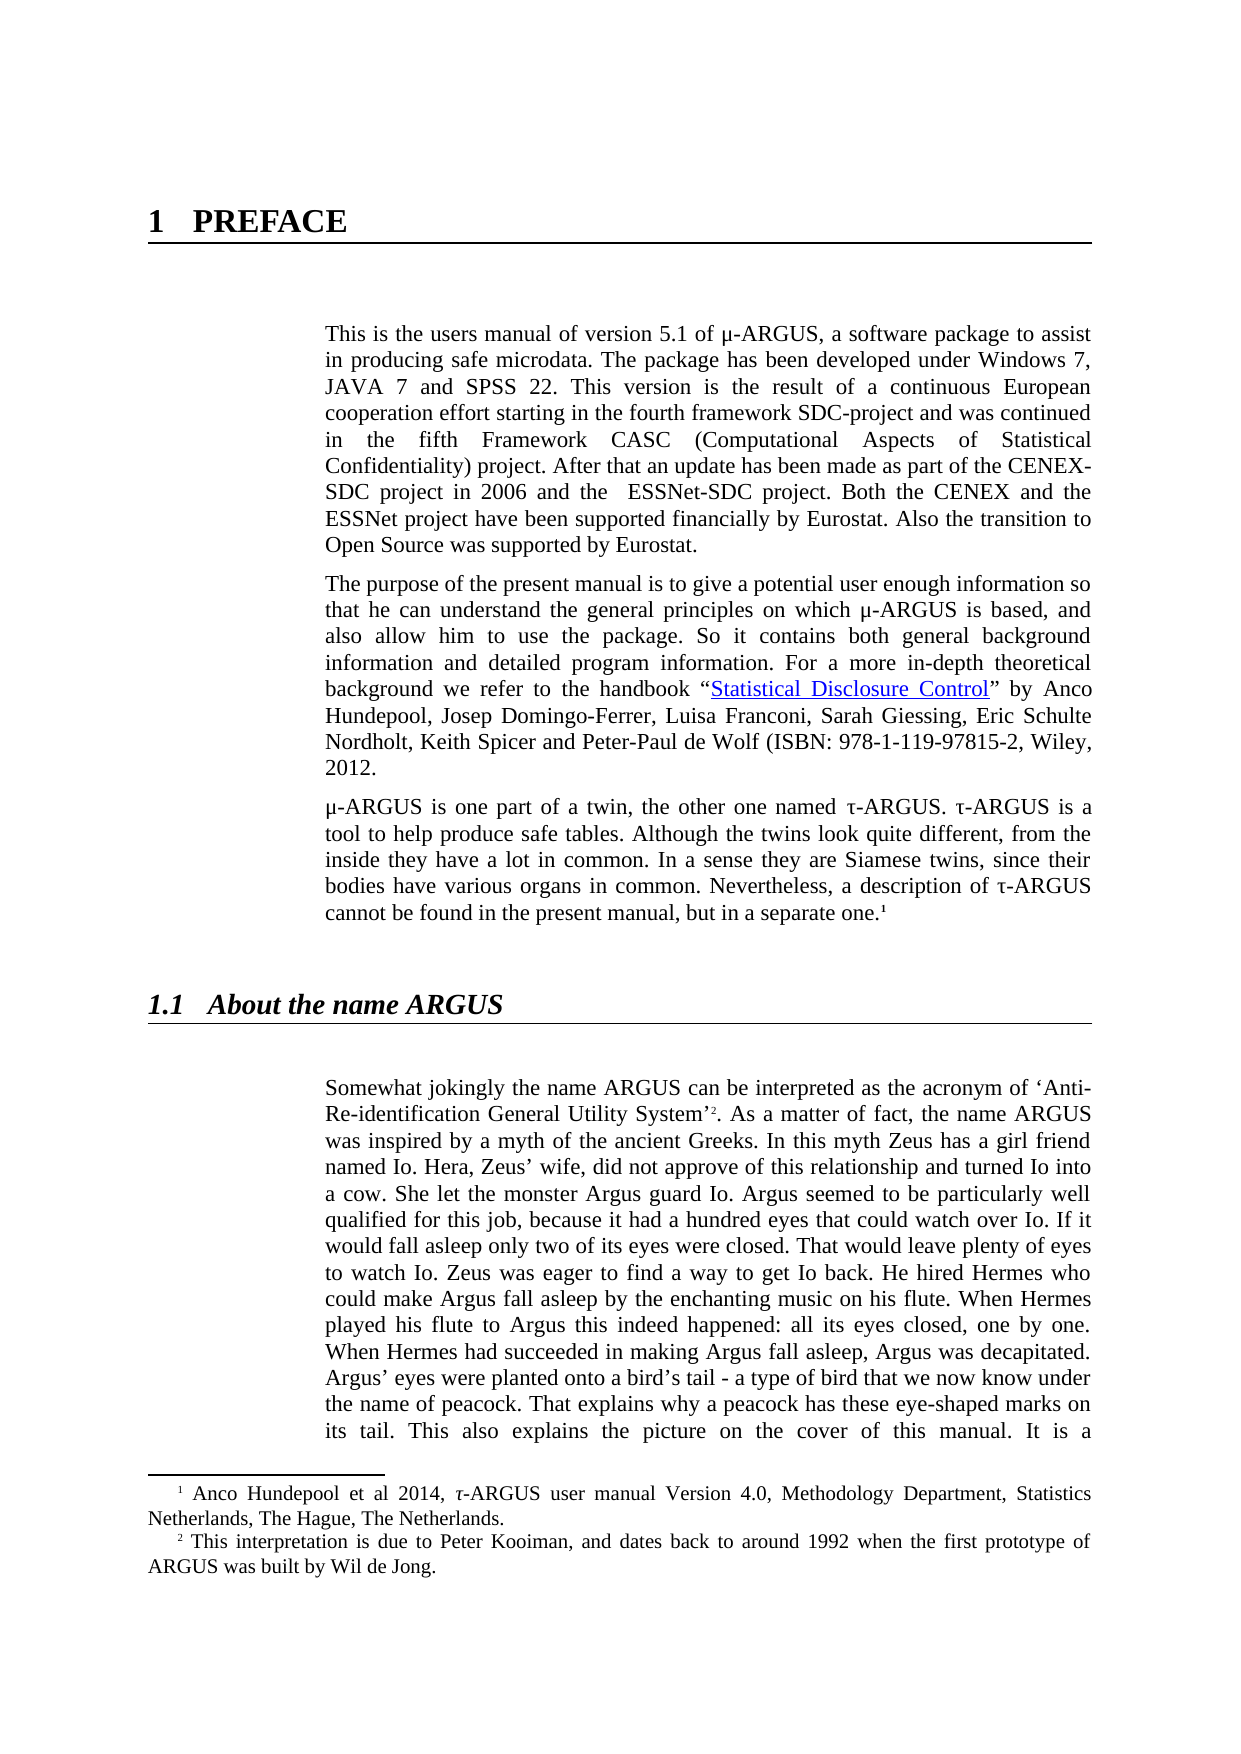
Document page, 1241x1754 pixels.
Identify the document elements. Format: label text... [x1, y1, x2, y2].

text This interpretation is due to Peter Kooiman, and dates back to around 1992 when the first prototype of ARGUS was built by Wil de Jong. [148, 1529, 1092, 1578]
text Somewhat jokingly the name ARGUS can be interpreted as the acronym of ‘Anti-Re-identification General Utility System’. As a matter of fact, the name ARGUS was inspired by a myth of the ancient Greeks. In this myth Zeus has a girl friend named Io. Hera, Zeus’ wife, did not approve of this relationship and turned Io into a cow. She let the monster Argus guard Io. Argus seemed to be particularly well qualified for this job, because it had a hundred eyes that could watch over Io. If it would fall asleep only two of its eyes were closed. That would leave plenty of eyes to watch Io. Zeus was eager to find a way to get Io back. He hired Hermes who could make Argus fall asleep by the enchanting music on his flute. When Hermes played his flute to Argus this indeed happened: all its eyes closed, one by one. When Hermes had succeeded in making Argus fall asleep, Argus was decapitated. Argus’ eyes were planted onto a bird’s tail - a type of bird that we now know under the name of peacock. That explains why a peacock has these eye-shaped marks on its tail. This also explains the picture on the cover of this manual. It is a [325, 1074, 1092, 1443]
subtitle Preface [148, 201, 1092, 242]
text This is the users manual of version 5.1 of μ-ARGUS, a software package to assist in producing safe microdata. The package has been developed under Windows 7, JAVA 7 and SPSS 22. This version is the result of a continuous European cooperation effort starting in the fourth framework SDC-project and was continued in the fifth Framework CASC (Computational Aspects of Statistical Confidentiality) project. After that an update has been made as part of the CENEX-SDC project in 2006 and the ESSNet-SDC project. Both the CENEX and the ESSNet project have been supported financially by Eurostat. Also the transition to Open Source was supported by Eurostat. [325, 320, 1092, 557]
text Anco Hundepool et al 2014, τ-ARGUS user manual Version 4.0, Methodology Department, Statistics Netherlands, The Hague, The Netherlands. [148, 1481, 1092, 1529]
text μ-ARGUS is one part of a twin, the other one named τ-ARGUS. τ-ARGUS is a tool to help produce safe tables. Although the twins look quite different, from the inside they have a lot in common. In a sense they are Siamese twins, since their bodies have various organs in common. Nevertheless, a description of τ-ARGUS cannot be found in the present manual, but in a separate one. [325, 793, 1092, 925]
subtitle About the name ARGUS [148, 987, 1092, 1023]
text The purpose of the present manual is to give a potential user enough information so that he can understand the general principles on which μ-ARGUS is based, and also allow him to use the package. So it contains both general background information and detailed program information. For a more in-depth theoretical background we refer to the handbook “Statistical Disclosure Control” by Anco Hundepool, Josep Domingo-Ferrer, Luisa Franconi, Sarah Giessing, Eric Schulte Nordholt, Keith Spicer and Peter-Paul de Wolf (ISBN: 978-1-119-97815-2, Wiley, 2012. [325, 570, 1092, 781]
